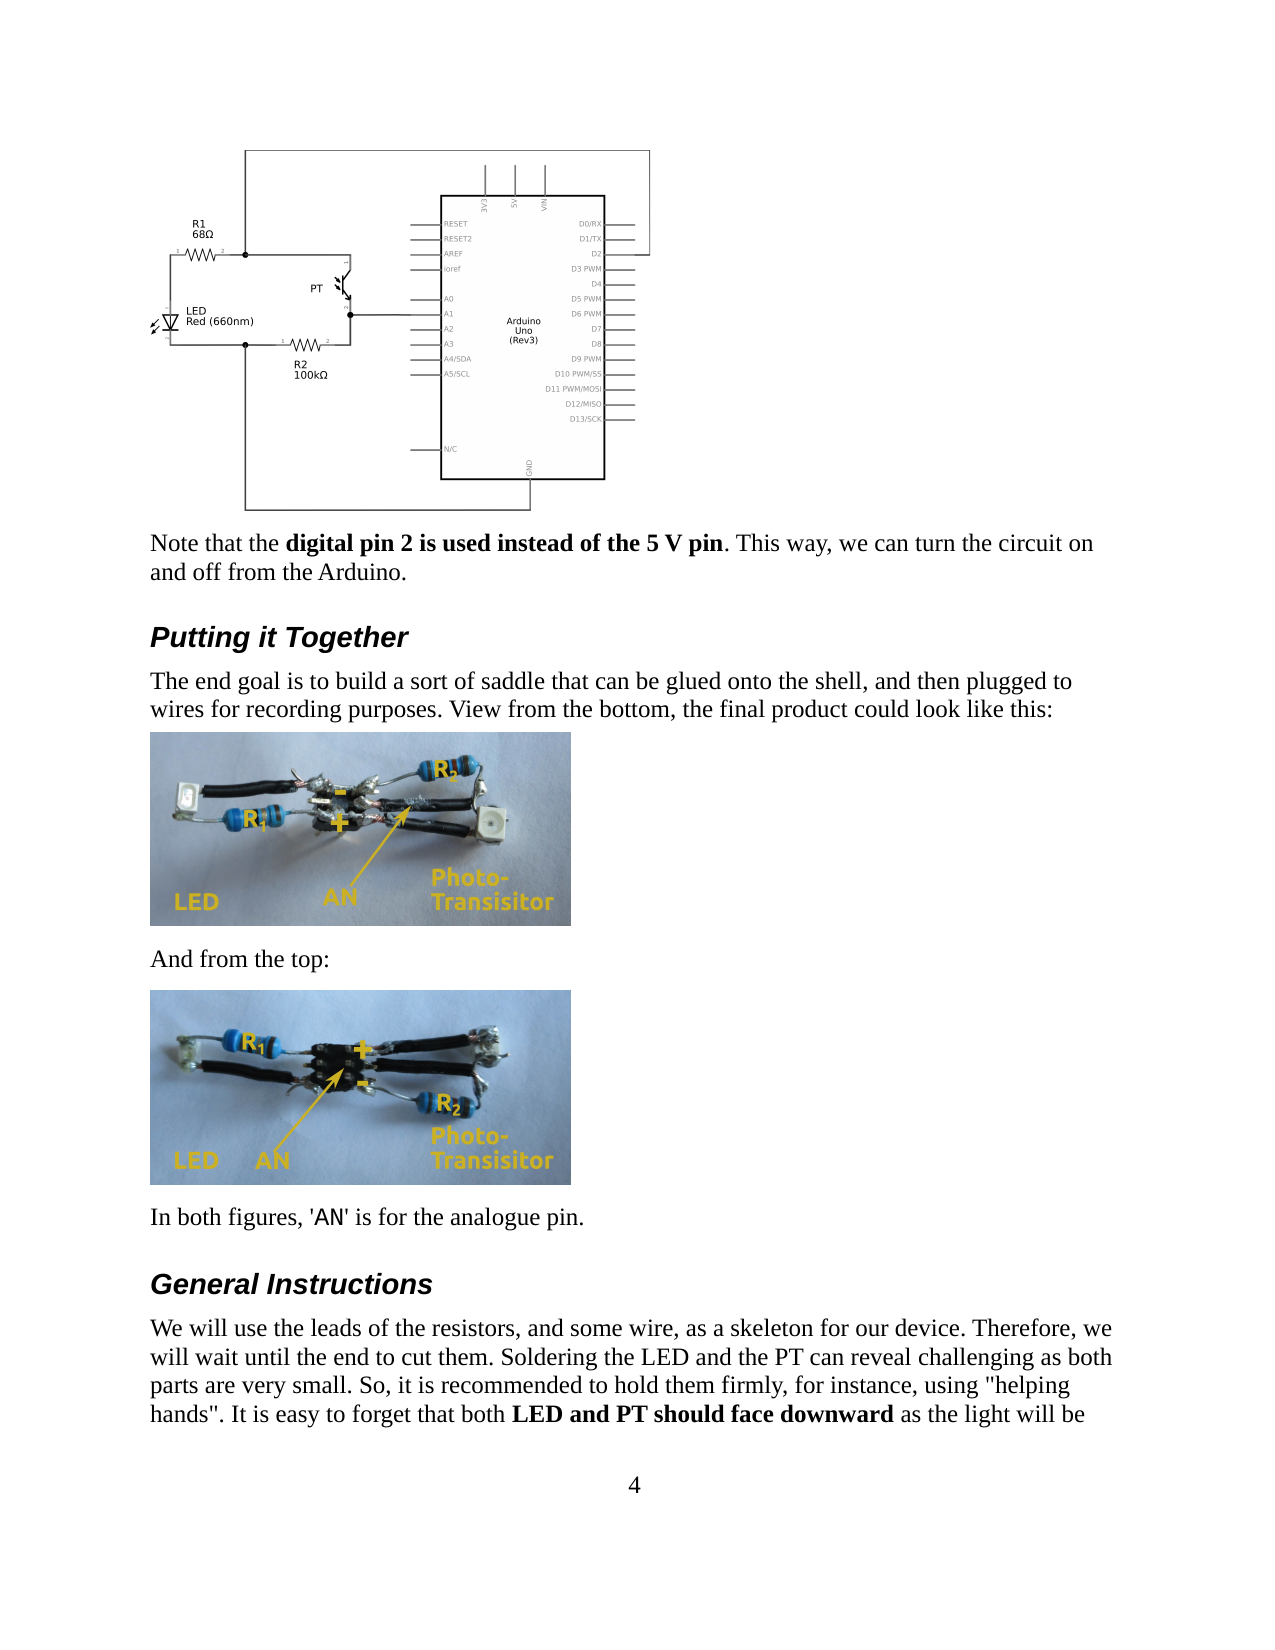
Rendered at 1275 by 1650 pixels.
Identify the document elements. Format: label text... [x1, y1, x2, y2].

subtitle General Instructions [150, 1267, 1125, 1301]
picture [150, 990, 571, 1185]
subtitle Putting it Together [150, 620, 1125, 653]
text Note that the digital pin 2 is used instead of the 5 V pin. This way, we can turn the circuit on and off from the Arduino. [150, 528, 1125, 586]
picture [150, 732, 571, 926]
text In both figures, 'AN' is for the analogue pin. [150, 1202, 1125, 1233]
text We will use the leads of the resistors, and some wire, as a skeleton for our device. Therefore, we will wait until the end to cut them. Soldering the LED and the PT can reveal challenging as both parts are very small. So, it is recommended to hold them firmly, for instance, using "helping hands". It is easy to forget that both LED and PT should face downward as the light will be [150, 1313, 1125, 1428]
text The end goal is to build a sort of saddle that can be glued onto the shell, and then plugged to wires for recording purposes. View from the bottom, the final product could look like this: [150, 666, 1125, 723]
picture [150, 150, 650, 511]
text And from the top: [150, 944, 1125, 973]
